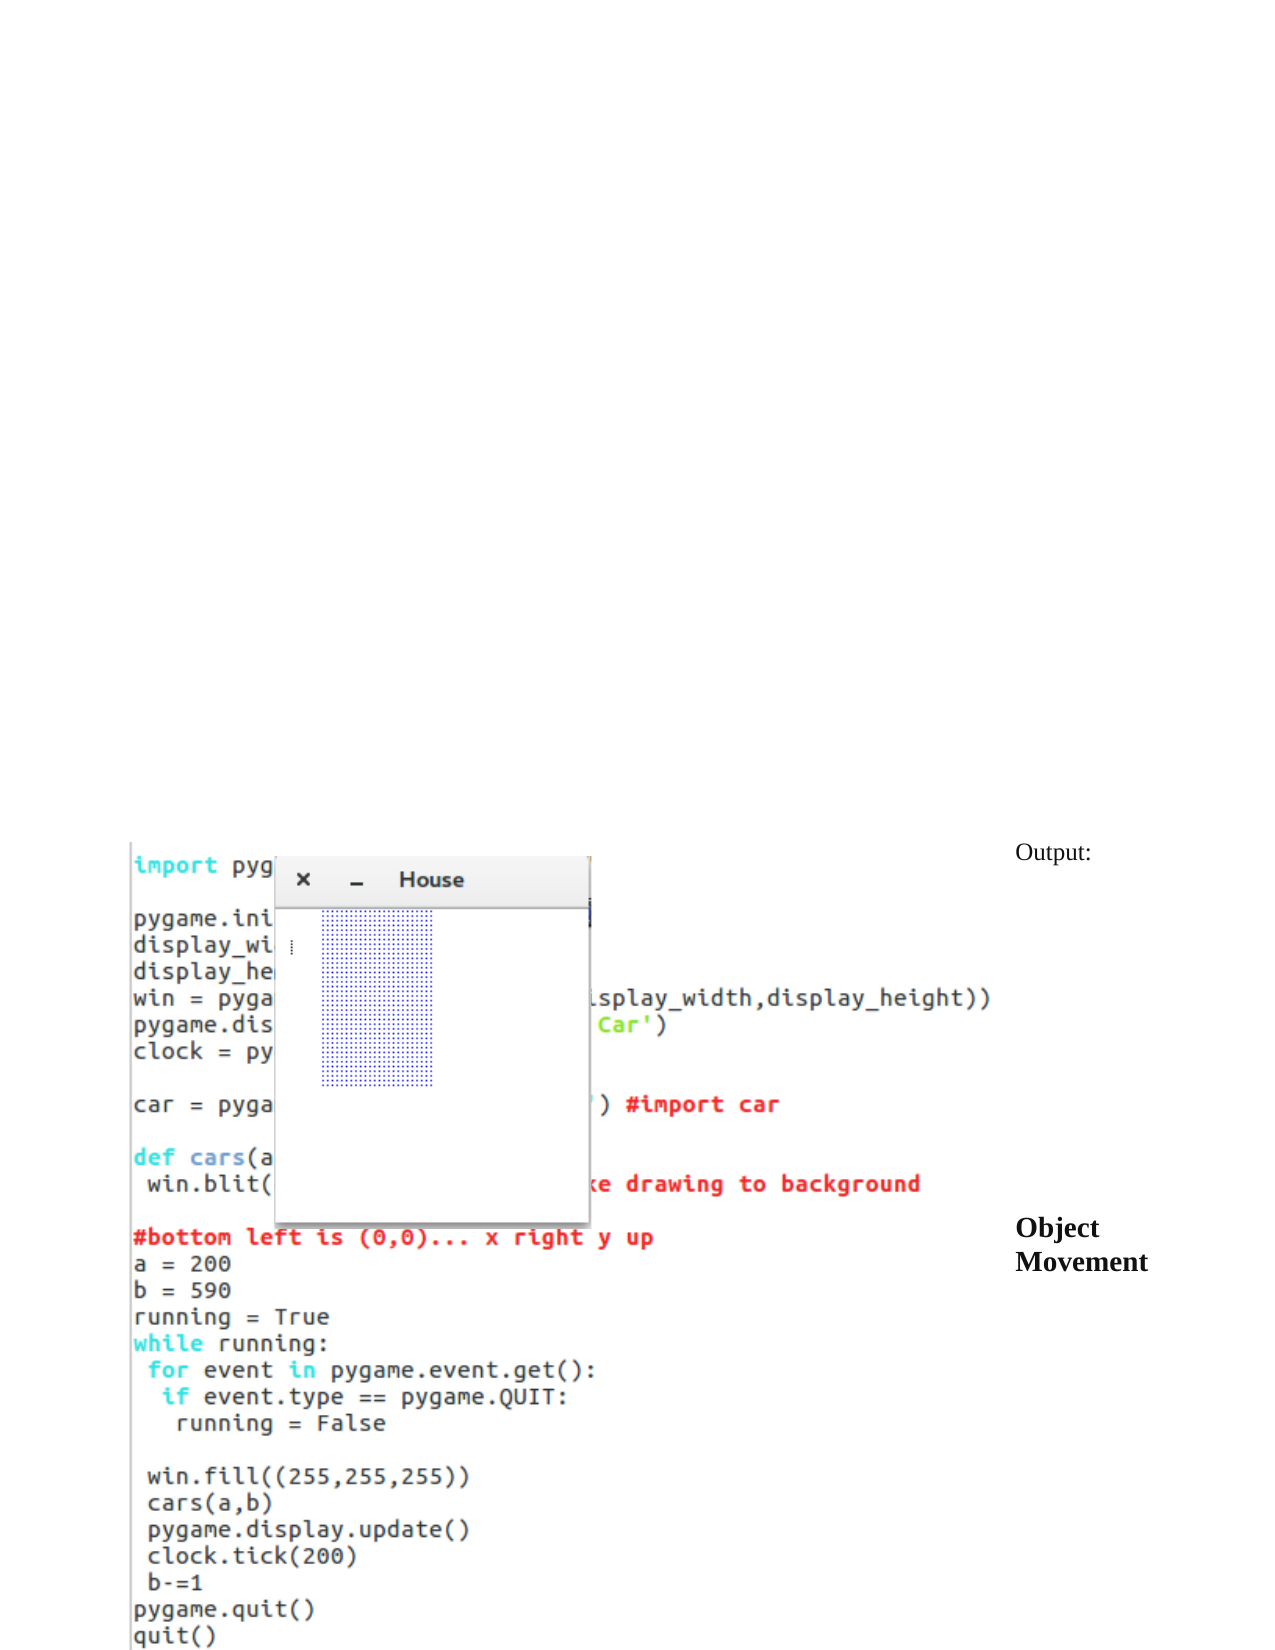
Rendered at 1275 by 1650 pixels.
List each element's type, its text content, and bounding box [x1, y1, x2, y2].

text [118, 1211, 129, 1278]
text Output: [118, 837, 1157, 866]
text Object Movement [1016, 1211, 1157, 1278]
